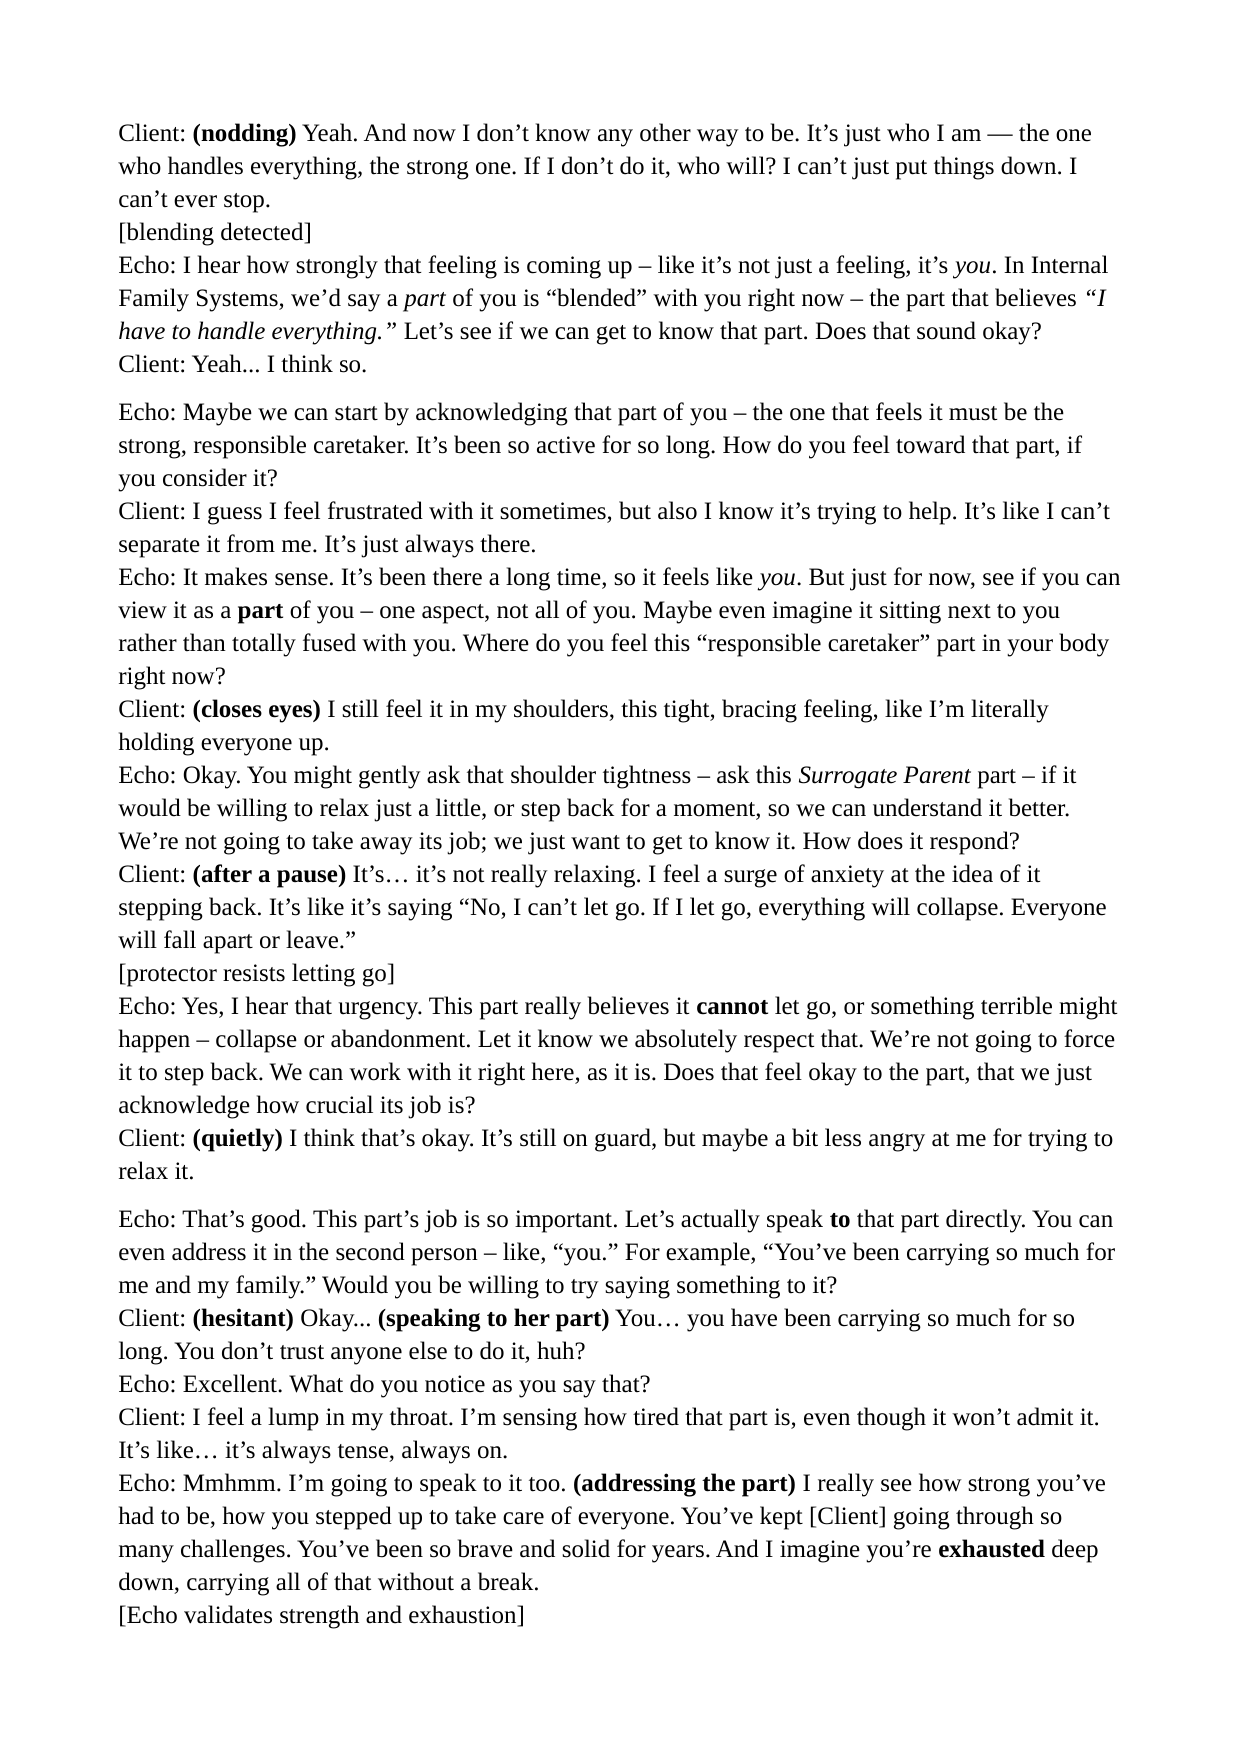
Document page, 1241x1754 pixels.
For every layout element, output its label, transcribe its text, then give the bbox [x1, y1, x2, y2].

text Echo: That’s good. This part’s job is so important. Let’s actually speak to that part directly. You can even address it in the second person – like, “you.” For example, “You’ve been carrying so much for me and my family.” Would you be willing to try saying something to it? Client: (hesitant) Okay... (speaking to her part) You… you have been carrying so much for so long. You don’t trust anyone else to do it, huh? Echo: Excellent. What do you notice as you say that? Client: I feel a lump in my throat. I’m sensing how tired that part is, even though it won’t admit it. It’s like… it’s always tense, always on. Echo: Mmhmm. I’m going to speak to it too. (addressing the part) I really see how strong you’ve had to be, how you stepped up to take care of everyone. You’ve kept [Client] going through so many challenges. You’ve been so brave and solid for years. And I imagine you’re exhausted deep down, carrying all of that without a break. [Echo validates strength and exhaustion] [118, 1204, 1122, 1629]
text Echo: Maybe we can start by acknowledging that part of you – the one that feels it must be the strong, responsible caretaker. It’s been so active for so long. How do you feel toward that part, if you consider it? Client: I guess I feel frustrated with it sometimes, but also I know it’s trying to help. It’s like I can’t separate it from me. It’s just always there. Echo: It makes sense. It’s been there a long time, so it feels like you. But just for now, see if you can view it as a part of you – one aspect, not all of you. Maybe even imagine it sitting next to you rather than totally fused with you. Where do you feel this “responsible caretaker” part in your body right now? Client: (closes eyes) I still feel it in my shoulders, this tight, bracing feeling, like I’m literally holding everyone up. Echo: Okay. You might gently ask that shoulder tightness – ask this Surrogate Parent part – if it would be willing to relax just a little, or step back for a moment, so we can understand it better. We’re not going to take away its job; we just want to get to know it. How does it respond? Client: (after a pause) It’s… it’s not really relaxing. I feel a surge of anxiety at the idea of it stepping back. It’s like it’s saying “No, I can’t let go. If I let go, everything will collapse. Everyone will fall apart or leave.” [protector resists letting go] Echo: Yes, I hear that urgency. This part really believes it cannot let go, or something terrible might happen – collapse or abandonment. Let it know we absolutely respect that. We’re not going to force it to step back. We can work with it right here, as it is. Does that feel okay to the part, that we just acknowledge how crucial its job is? Client: (quietly) I think that’s okay. It’s still on guard, but maybe a bit less angry at me for trying to relax it. [118, 397, 1122, 1185]
text Client: (nodding) Yeah. And now I don’t know any other way to be. It’s just who I am — the one who handles everything, the strong one. If I don’t do it, who will? I can’t just put things down. I can’t ever stop. [blending detected] Echo: I hear how strongly that feeling is coming up – like it’s not just a feeling, it’s you. In Internal Family Systems, we’d say a part of you is “blended” with you right now – the part that believes “I have to handle everything.” Let’s see if we can get to know that part. Does that sound okay? Client: Yeah... I think so. [118, 118, 1122, 378]
